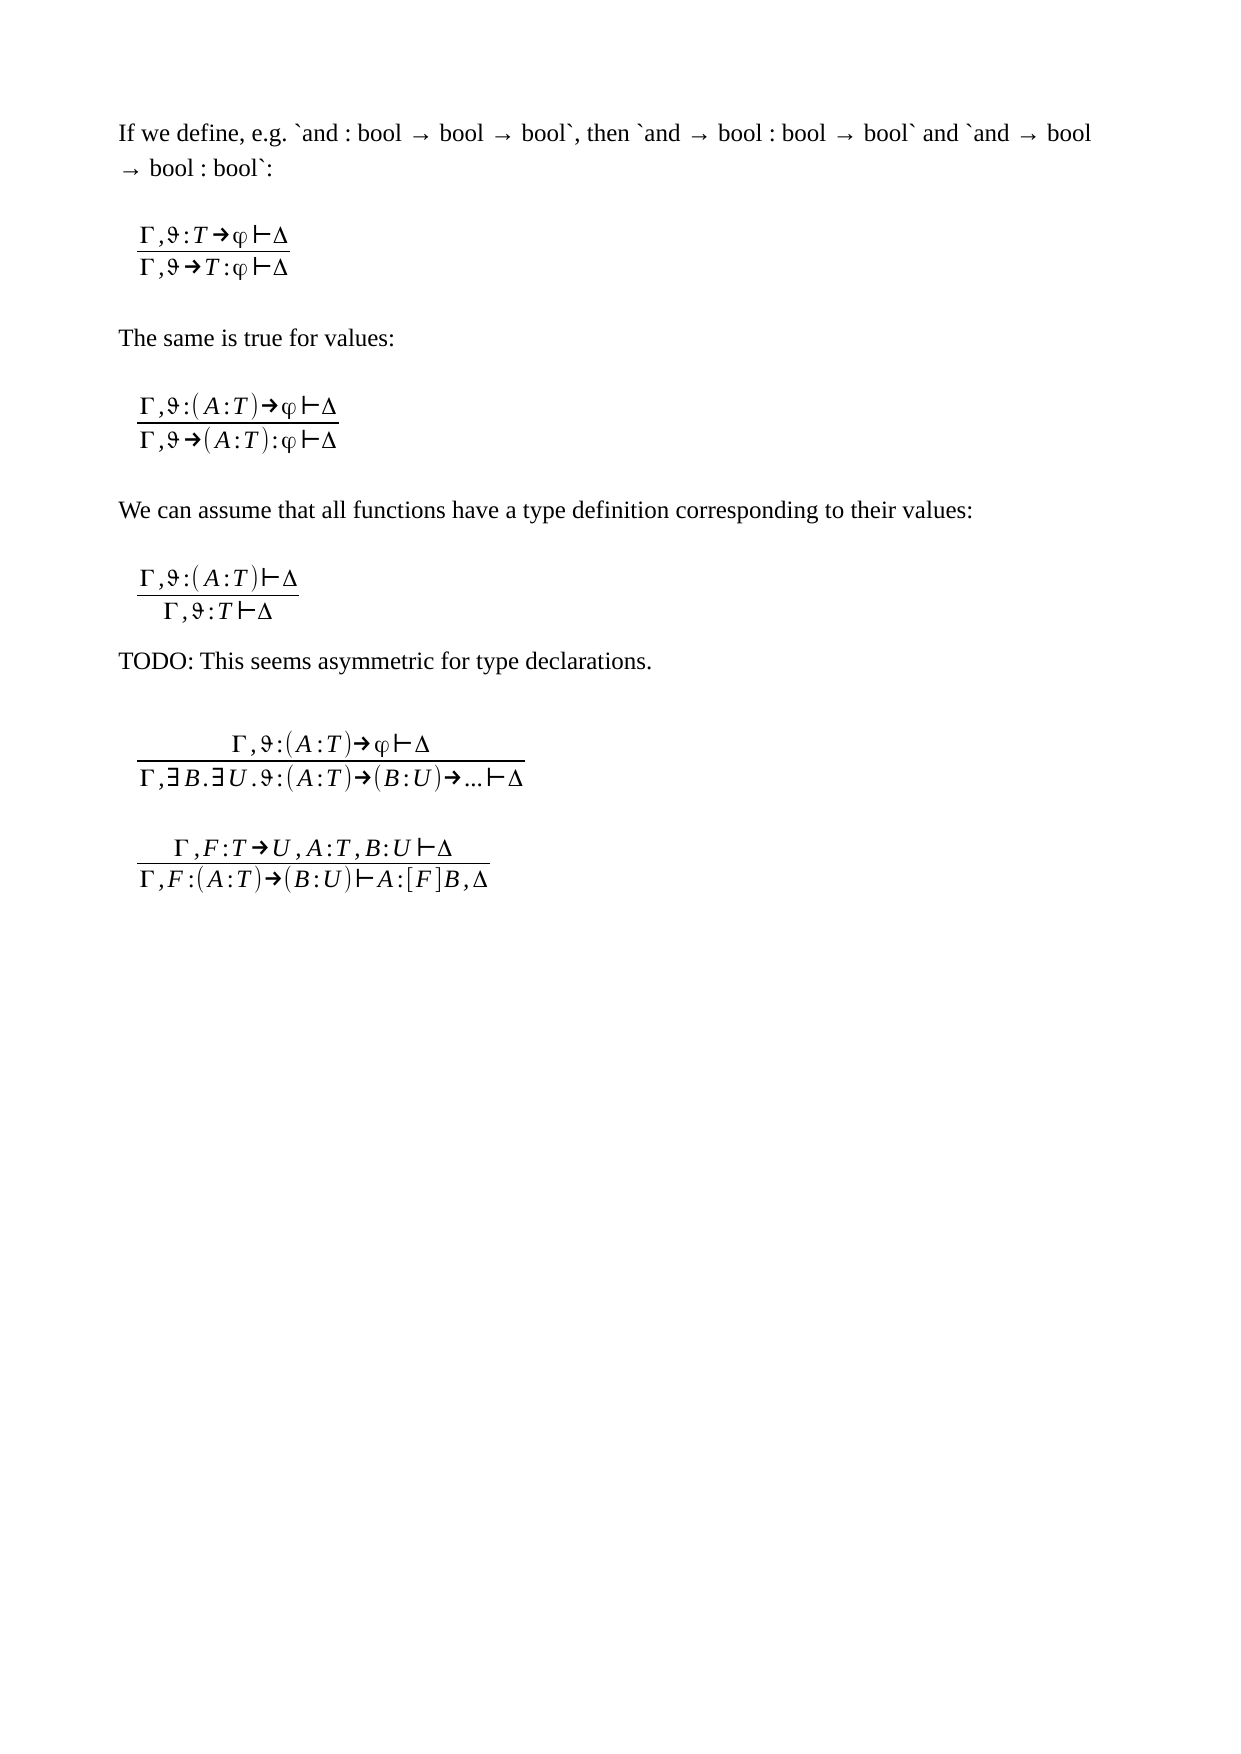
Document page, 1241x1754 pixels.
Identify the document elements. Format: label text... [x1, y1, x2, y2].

text TODO: This seems asymmetric for type declarations. [118, 646, 1122, 675]
text If we define, e.g. `and : bool → bool → bool`, then `and → bool : bool → bool` and `and → bool → bool : bool`: The same is true for values: We can assume that all functions have a type definition corresponding to their values: [118, 118, 1122, 626]
